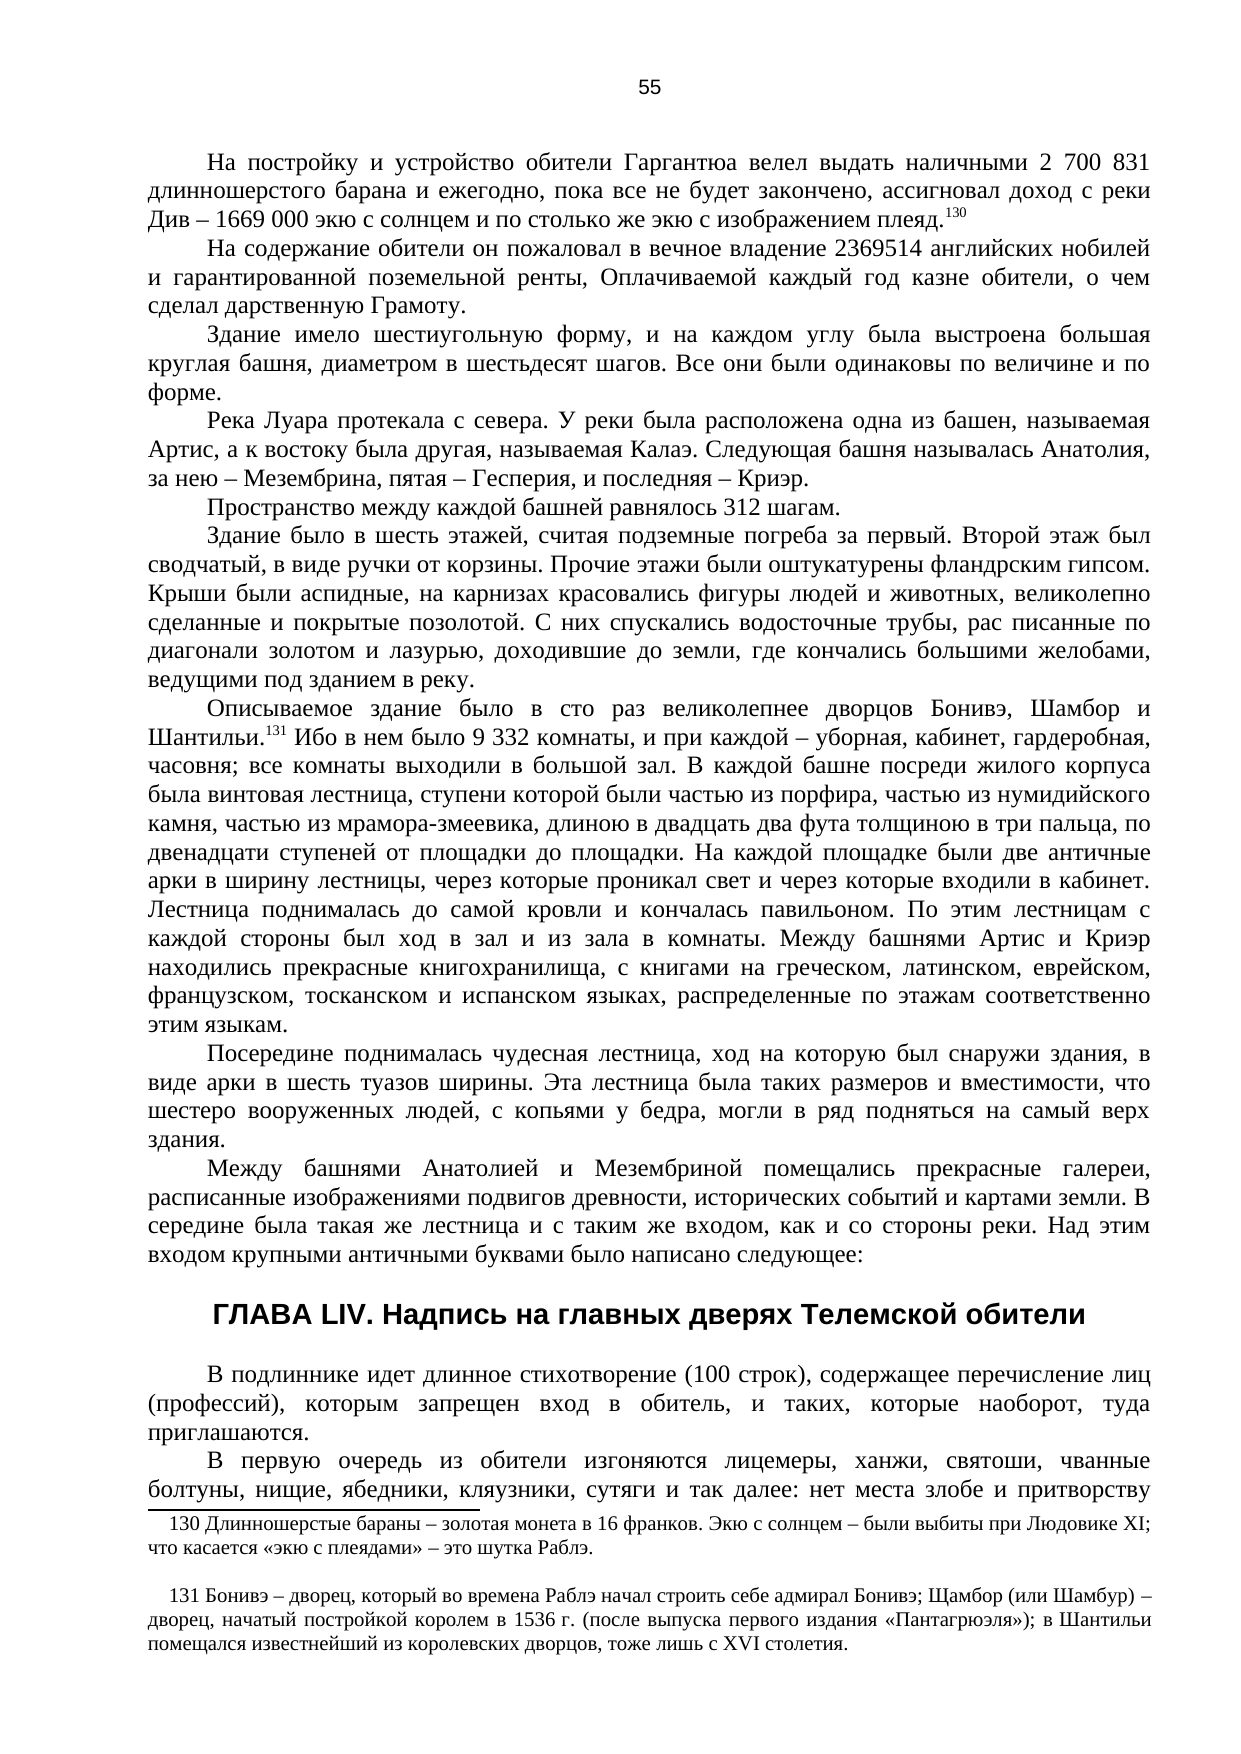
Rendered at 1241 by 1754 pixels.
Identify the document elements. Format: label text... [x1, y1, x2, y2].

text В первую очередь из обители изгоняются лицемеры, ханжи, святоши, чванные болтуны, нищие, ябедники, кляузники, сутяги и так далее: нет места злобе и притворству [148, 1445, 1152, 1503]
text Здание имело шестиугольную форму, и на каждом углу была выстроена большая круглая башня, диаметром в шестьдесят шагов. Все они были одинаковы по величине и по форме. [148, 319, 1152, 406]
text Посередине поднималась чудесная лестница, ход на которую был снаружи здания, в виде арки в шесть туазов ширины. Эта лестница была таких размеров и вместимости, что шестеро вооруженных людей, с копьями у бедра, могли в ряд подняться на самый верх здания. [148, 1038, 1152, 1153]
text Длинношерстые бараны – золотая монета в 16 франков. Экю с солнцем – были выбиты при Людовике XI; что касается «экю с плеядами» – это шутка Раблэ. [148, 1511, 1152, 1559]
text В подлиннике идет длинное стихотворение (100 строк), содержащее перечисление лиц (профессий), которым запрещен вход в обитель, и таких, которые наоборот, туда приглашаются. [148, 1359, 1152, 1445]
text Описываемое здание было в сто раз великолепнее дворцов Бонивэ, Шамбор и Шантильи. Ибо в нем было 9 332 комнаты, и при каждой – уборная, кабинет, гардеробная, часовня; все комнаты выходили в большой зал. В каждой башне посреди жилого корпуса была винтовая лестница, ступени которой были частью из порфира, частью из нумидийского камня, частью из мрамора‑змеевика, длиною в двадцать два фута толщиною в три пальца, по двенадцати ступеней от площадки до площадки. На каждой площадке были две античные арки в ширину лестницы, через которые проникал свет и через которые входили в кабинет. Лестница поднималась до самой кровли и кончалась павильоном. По этим лестницам с каждой стороны был ход в зал и из зала в комнаты. Между башнями Артис и Криэр находились прекрасные книгохранилища, с книгами на греческом, латинском, еврейском, французском, тосканском и испанском языках, распределенные по этажам соответственно этим языкам. [148, 693, 1152, 1038]
text Река Луара протекала с севера. У реки была расположена одна из башен, называемая Артис, а к востоку была другая, называемая Калаэ. Следующая башня называлась Анатолия, за нею – Мезембрина, пятая – Гесперия, и последняя – Криэр. [148, 406, 1152, 492]
text На содержание обители он пожаловал в вечное владение 2369514 английских нобилей и гарантированной поземельной ренты, Оплачиваемой каждый год казне обители, о чем сделал дарственную Грамоту. [148, 233, 1152, 319]
text Между башнями Анатолией и Мезембриной помещались прекрасные галереи, расписанные изображениями подвигов древности, исторических событий и картами земли. В середине была такая же лестница и с таким же входом, как и со стороны реки. Над этим входом крупными античными буквами было написано следующее: [148, 1153, 1152, 1268]
text На постройку и устройство обители Гаргантюа велел выдать наличными 2 700 831 длинношерстого барана и ежегодно, пока все не будет закончено, ассигновал доход с реки Див – 1669 000 экю с солнцем и по столько же экю с изображением плеяд. [148, 147, 1152, 233]
subtitle ГЛАВА LIV. Надпись на главных дверях Телемской обители [148, 1297, 1152, 1330]
text Пространство между каждой башней равнялось 312 шагам. [148, 492, 1152, 521]
text Бонивэ – дворец, который во времена Раблэ начал строить себе адмирал Бонивэ; Щамбор (или Шамбур) – дворец, начатый постройкой королем в 1536 г. (после выпуска первого издания «Пантагрюэля»); в Шантильи помещался известнейший из королевских дворцов, тоже лишь с XVI столетия. [148, 1583, 1152, 1655]
text Здание было в шесть этажей, считая подземные погреба за первый. Второй этаж был сводчатый, в виде ручки от корзины. Прочие этажи были оштукатурены фландрским гипсом. Крыши были аспидные, на карнизах красовались фигуры людей и животных, великолепно сделанные и покрытые позолотой. С них спускались водосточные трубы, рас писанные по диагонали золотом и лазурью, доходившие до земли, где кончались большими желобами, ведущими под зданием в реку. [148, 521, 1152, 693]
